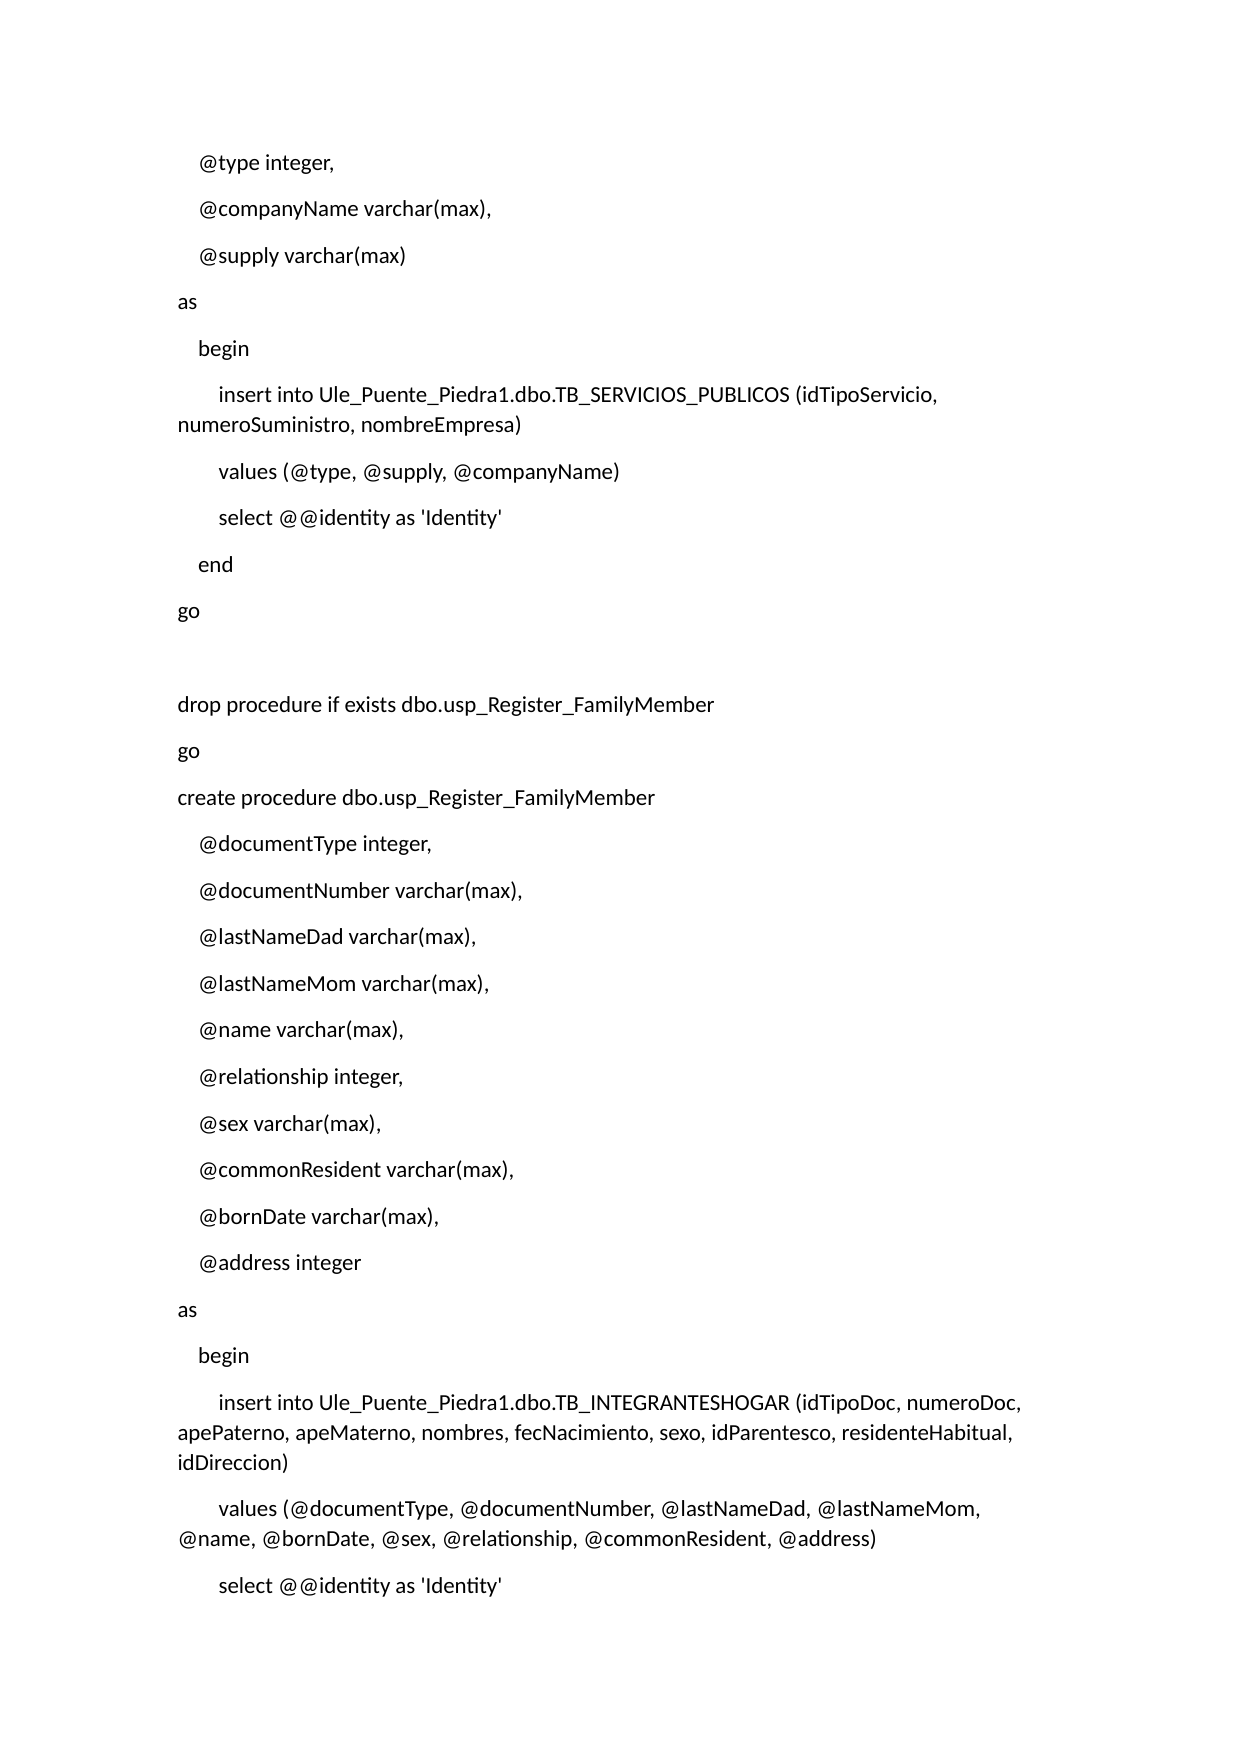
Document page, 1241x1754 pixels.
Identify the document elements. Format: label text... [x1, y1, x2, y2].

text begin [177, 334, 1063, 362]
text insert into Ule_Puente_Piedra1.dbo.TB_INTEGRANTESHOGAR (idTipoDoc, numeroDoc, apePaterno, apeMaterno, nombres, fecNacimiento, sexo, idParentesco, residenteHabitual, idDireccion) [177, 1388, 1063, 1476]
text select @@identity as 'Identity' [177, 1571, 1063, 1599]
text insert into Ule_Puente_Piedra1.dbo.TB_SERVICIOS_PUBLICOS (idTipoServicio, numeroSuministro, nombreEmpresa) [177, 380, 1063, 438]
text @supply varchar(max) [177, 241, 1063, 269]
text end [177, 550, 1063, 578]
text @documentType integer, [177, 829, 1063, 857]
text as [177, 287, 1063, 315]
text values (@type, @supply, @companyName) [177, 457, 1063, 485]
text @lastNameMom varchar(max), [177, 969, 1063, 997]
text @bornDate varchar(max), [177, 1202, 1063, 1230]
text go [177, 597, 1063, 624]
text as [177, 1295, 1063, 1323]
text @companyName varchar(max), [177, 194, 1063, 222]
text @name varchar(max), [177, 1016, 1063, 1044]
text @relationship integer, [177, 1062, 1063, 1090]
text @address integer [177, 1248, 1063, 1276]
text @documentNumber varchar(max), [177, 876, 1063, 904]
text @commonResident varchar(max), [177, 1155, 1063, 1183]
text create procedure dbo.usp_Register_FamilyMember [177, 783, 1063, 811]
text @lastNameDad varchar(max), [177, 922, 1063, 951]
text @sex varchar(max), [177, 1109, 1063, 1137]
text values (@documentType, @documentNumber, @lastNameDad, @lastNameMom, @name, @bornDate, @sex, @relationship, @commonResident, @address) [177, 1494, 1063, 1552]
text drop procedure if exists dbo.usp_Register_FamilyMember [177, 690, 1063, 718]
text go [177, 736, 1063, 764]
text begin [177, 1342, 1063, 1369]
text @type integer, [177, 148, 1063, 176]
text select @@identity as 'Identity' [177, 503, 1063, 531]
